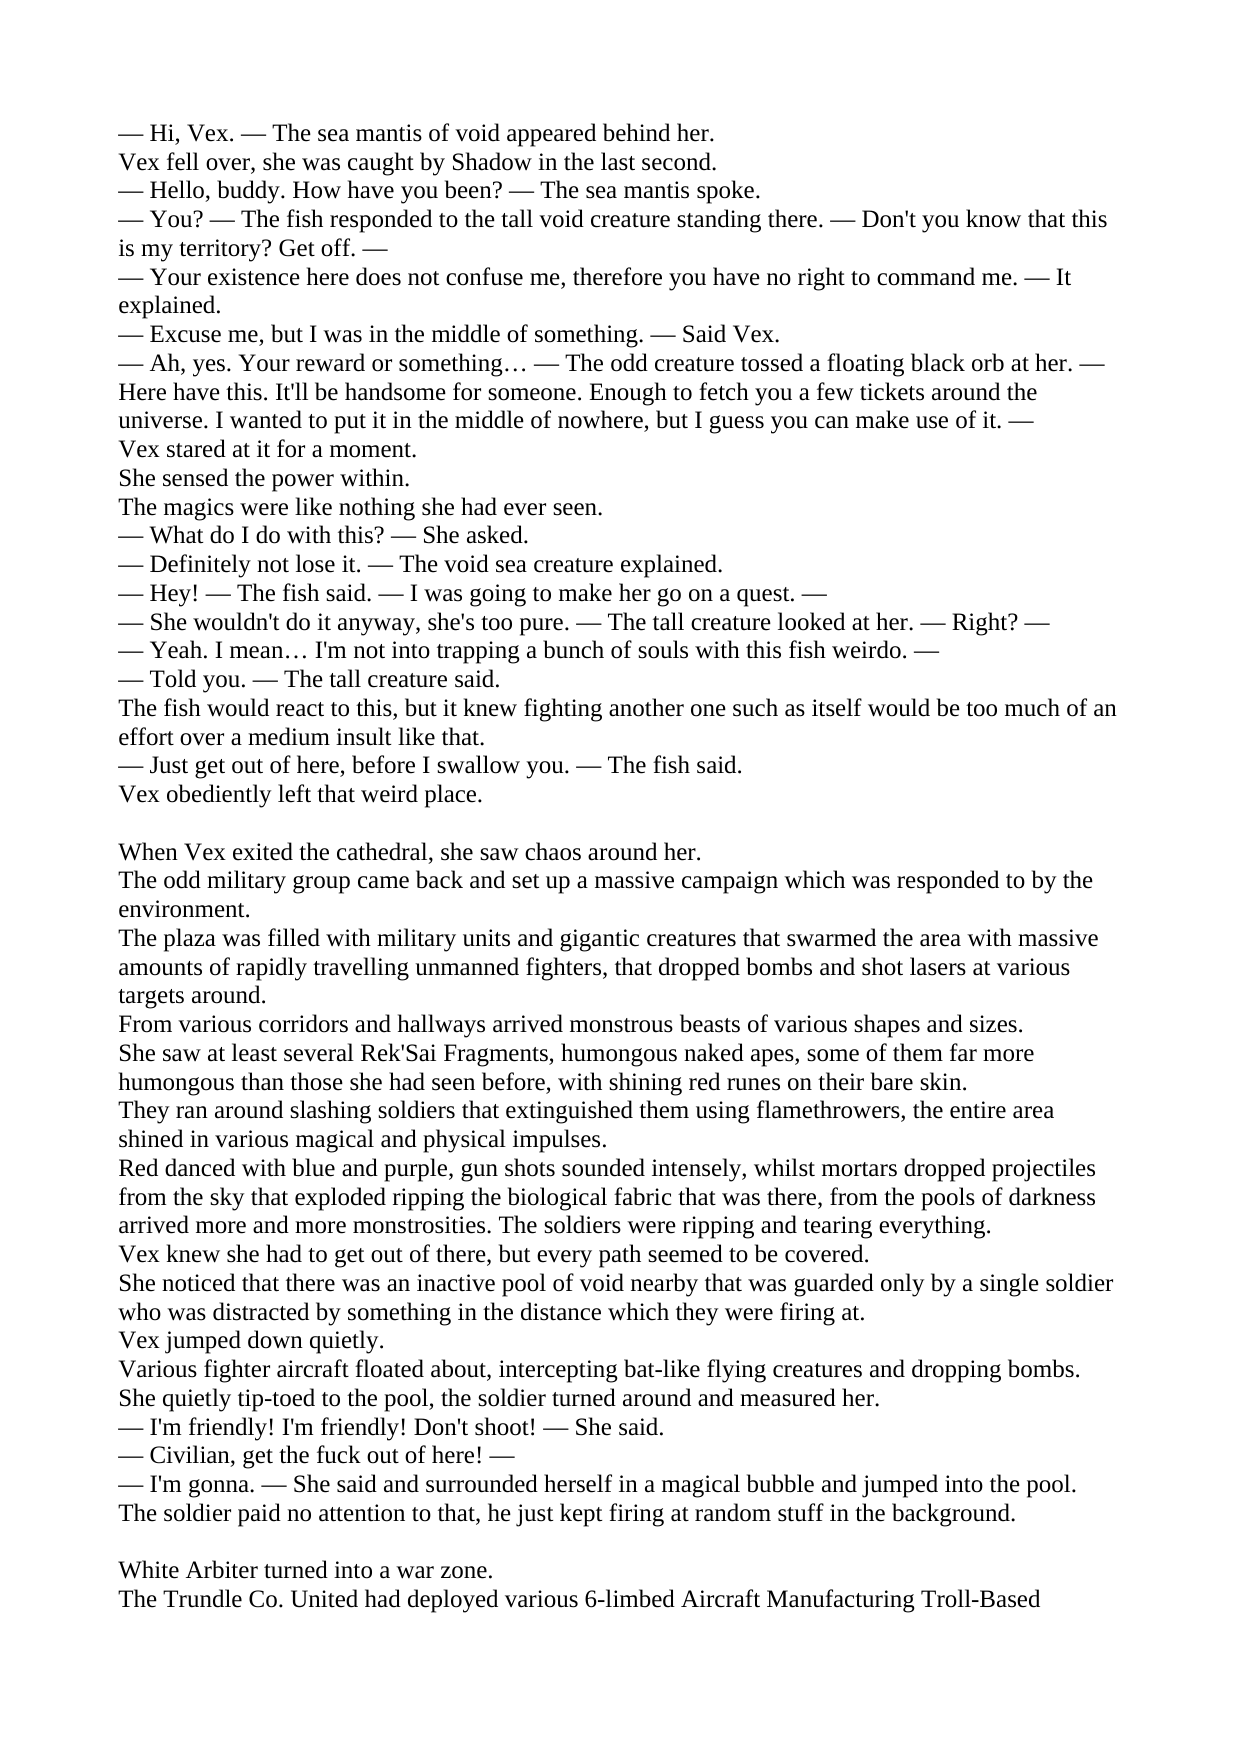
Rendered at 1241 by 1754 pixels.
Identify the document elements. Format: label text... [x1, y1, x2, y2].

text The magics were like nothing she had ever seen. [118, 492, 1122, 521]
text Various fighter aircraft floated about, intercepting bat-like flying creatures and dropping bombs. [118, 1354, 1122, 1383]
text She sensed the power within. [118, 463, 1122, 492]
text She saw at least several Rek'Sai Fragments, humongous naked apes, some of them far more humongous than those she had seen before, with shining red runes on their bare skin. [118, 1038, 1122, 1096]
text Red danced with blue and purple, gun shots sounded intensely, whilst mortars dropped projectiles from the sky that exploded ripping the biological fabric that was there, from the pools of darkness arrived more and more monstrosities. The soldiers were ripping and tearing everything. Vex knew she had to get out of there, but every path seemed to be covered. [118, 1153, 1122, 1268]
text — Just get out of here, before I swallow you. — The fish said. Vex obediently left that weird place. [118, 751, 1122, 808]
text She noticed that there was an inactive pool of void nearby that was guarded only by a single soldier who was distracted by something in the distance which they were firing at. Vex jumped down quietly. [118, 1268, 1122, 1354]
text White Arbiter turned into a war zone. [118, 1556, 1122, 1584]
text From various corridors and hallways arrived monstrous beasts of various shapes and sizes. [118, 1009, 1122, 1038]
text — Hi, Vex. — The sea mantis of void appeared behind her. Vex fell over, she was caught by Shadow in the last second. — Hello, buddy. How have you been? — The sea mantis spoke. — You? — The fish responded to the tall void creature standing there. — Don't you know that this is my territory? Get off. — — Your existence here does not confuse me, therefore you have no right to command me. — It explained. — Excuse me, but I was in the middle of something. — Said Vex. — Ah, yes. Your reward or something… — The odd creature tossed a floating black orb at her. — Here have this. It'll be handsome for someone. Enough to fetch you a few tickets around the universe. I wanted to put it in the middle of nowhere, but I guess you can make use of it. — Vex stared at it for a moment. [118, 118, 1122, 463]
text The odd military group came back and set up a massive campaign which was responded to by the environment. [118, 866, 1122, 923]
text She quietly tip-toed to the pool, the soldier turned around and measured her. [118, 1383, 1122, 1412]
text The Trundle Co. United had deployed various 6-limbed Aircraft Manufacturing Troll-Based [118, 1584, 1122, 1613]
text When Vex exited the cathedral, she saw chaos around her. [118, 837, 1122, 866]
text The plaza was filled with military units and gigantic creatures that swarmed the area with massive amounts of rapidly travelling unmanned fighters, that dropped bombs and shot lasers at various targets around. [118, 923, 1122, 1009]
text — I'm friendly! I'm friendly! Don't shoot! — She said. — Civilian, get the fuck out of here! — — I'm gonna. — She said and surrounded herself in a magical bubble and jumped into the pool. The soldier paid no attention to that, he just kept firing at random stuff in the background. [118, 1412, 1122, 1527]
text — What do I do with this? — She asked. — Definitely not lose it. — The void sea creature explained. — Hey! — The fish said. — I was going to make her go on a quest. — — She wouldn't do it anyway, she's too pure. — The tall creature looked at her. — Right? — — Yeah. I mean… I'm not into trapping a bunch of souls with this fish weirdo. — — Told you. — The tall creature said. The fish would react to this, but it knew fighting another one such as itself would be too much of an effort over a medium insult like that. [118, 521, 1122, 751]
text They ran around slashing soldiers that extinguished them using flamethrowers, the entire area shined in various magical and physical impulses. [118, 1096, 1122, 1153]
